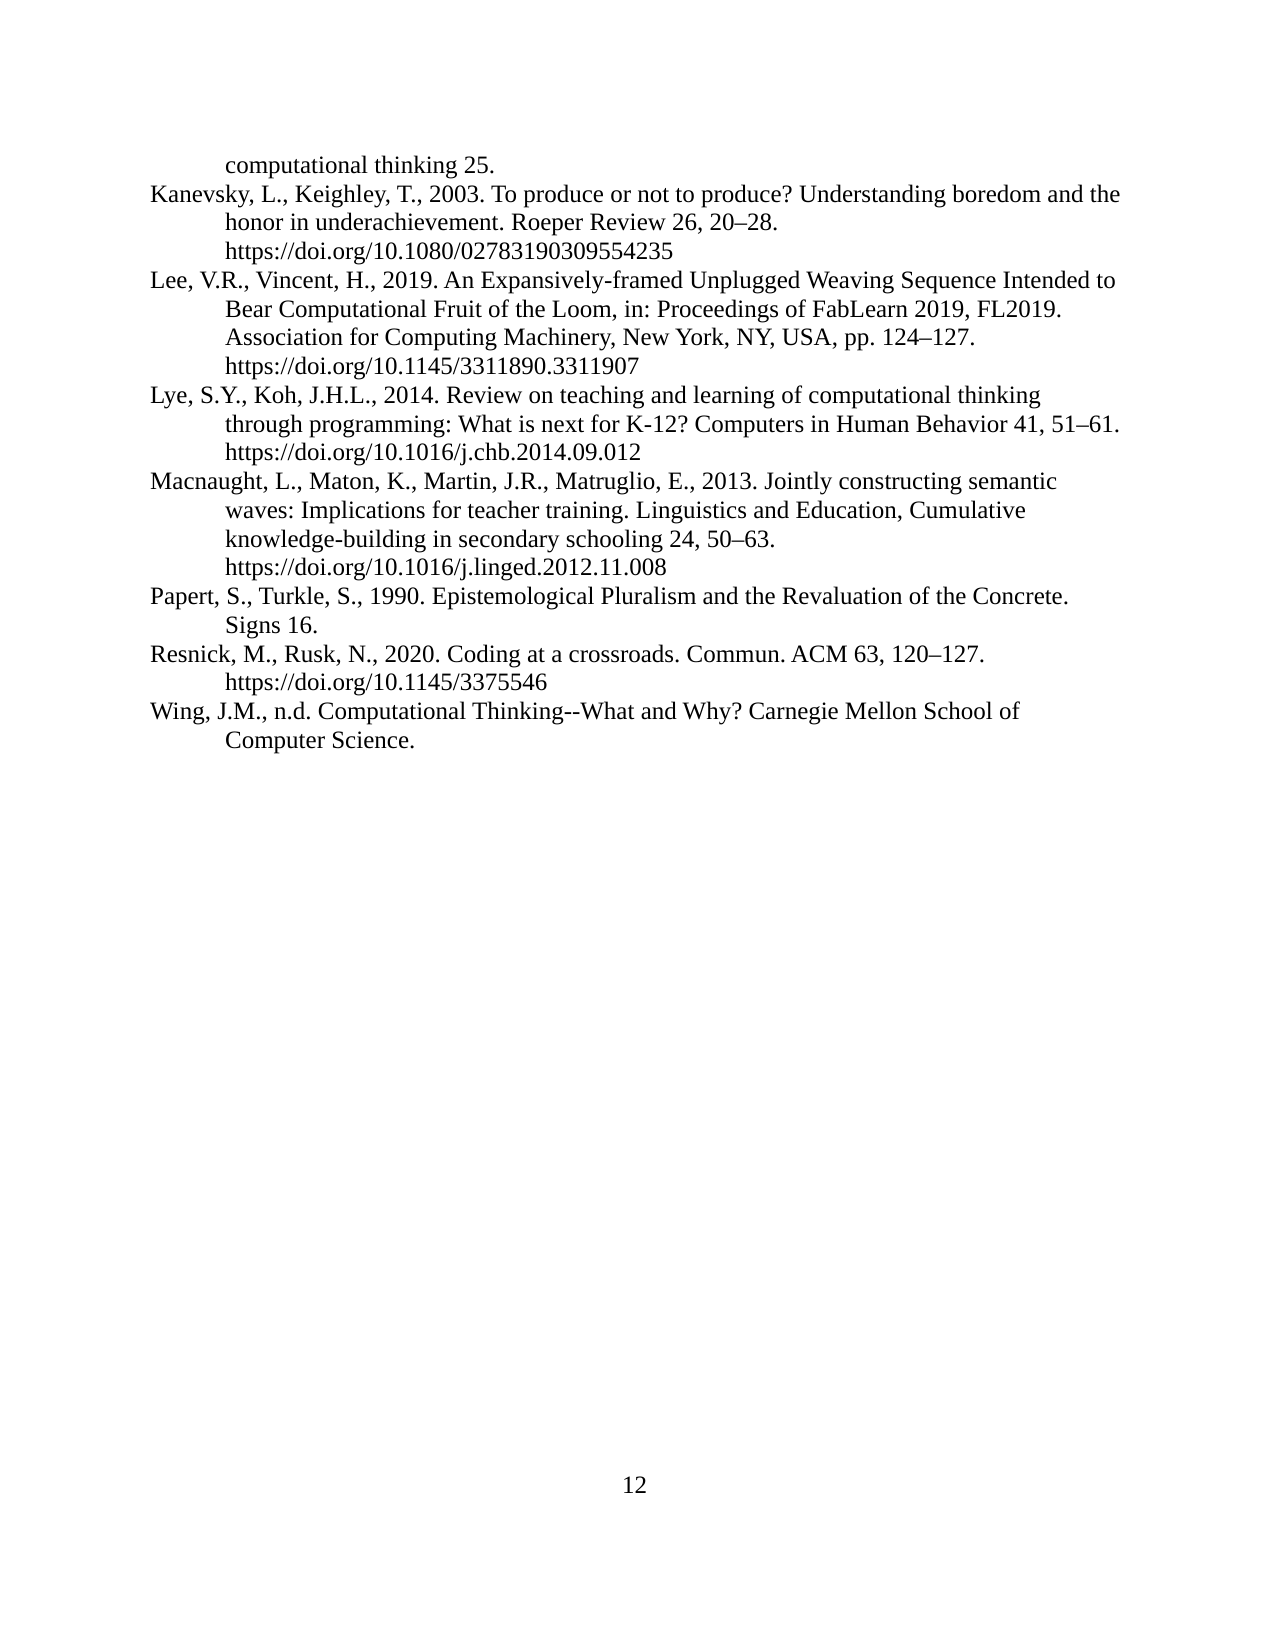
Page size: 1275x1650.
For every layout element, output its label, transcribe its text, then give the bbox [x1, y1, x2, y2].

text Kanevsky, L., Keighley, T., 2003. To produce or not to produce? Understanding boredom and the honor in underachievement. Roeper Review 26, 20–28. https://doi.org/10.1080/02783190309554235 [150, 179, 1125, 265]
text Lye, S.Y., Koh, J.H.L., 2014. Review on teaching and learning of computational thinking through programming: What is next for K-12? Computers in Human Behavior 41, 51–61. https://doi.org/10.1016/j.chb.2014.09.012 [150, 380, 1125, 466]
text computational thinking 25. [150, 150, 1125, 179]
text Macnaught, L., Maton, K., Martin, J.R., Matruglio, E., 2013. Jointly constructing semantic waves: Implications for teacher training. Linguistics and Education, Cumulative knowledge-building in secondary schooling 24, 50–63. https://doi.org/10.1016/j.linged.2012.11.008 [150, 466, 1125, 581]
text Papert, S., Turkle, S., 1990. Epistemological Pluralism and the Revaluation of the Concrete. Signs 16. [150, 581, 1125, 639]
text Lee, V.R., Vincent, H., 2019. An Expansively-framed Unplugged Weaving Sequence Intended to Bear Computational Fruit of the Loom, in: Proceedings of FabLearn 2019, FL2019. Association for Computing Machinery, New York, NY, USA, pp. 124–127. https://doi.org/10.1145/3311890.3311907 [150, 265, 1125, 380]
text Wing, J.M., n.d. Computational Thinking--What and Why? Carnegie Mellon School of Computer Science. [150, 696, 1125, 754]
text Resnick, M., Rusk, N., 2020. Coding at a crossroads. Commun. ACM 63, 120–127. https://doi.org/10.1145/3375546 [150, 639, 1125, 696]
